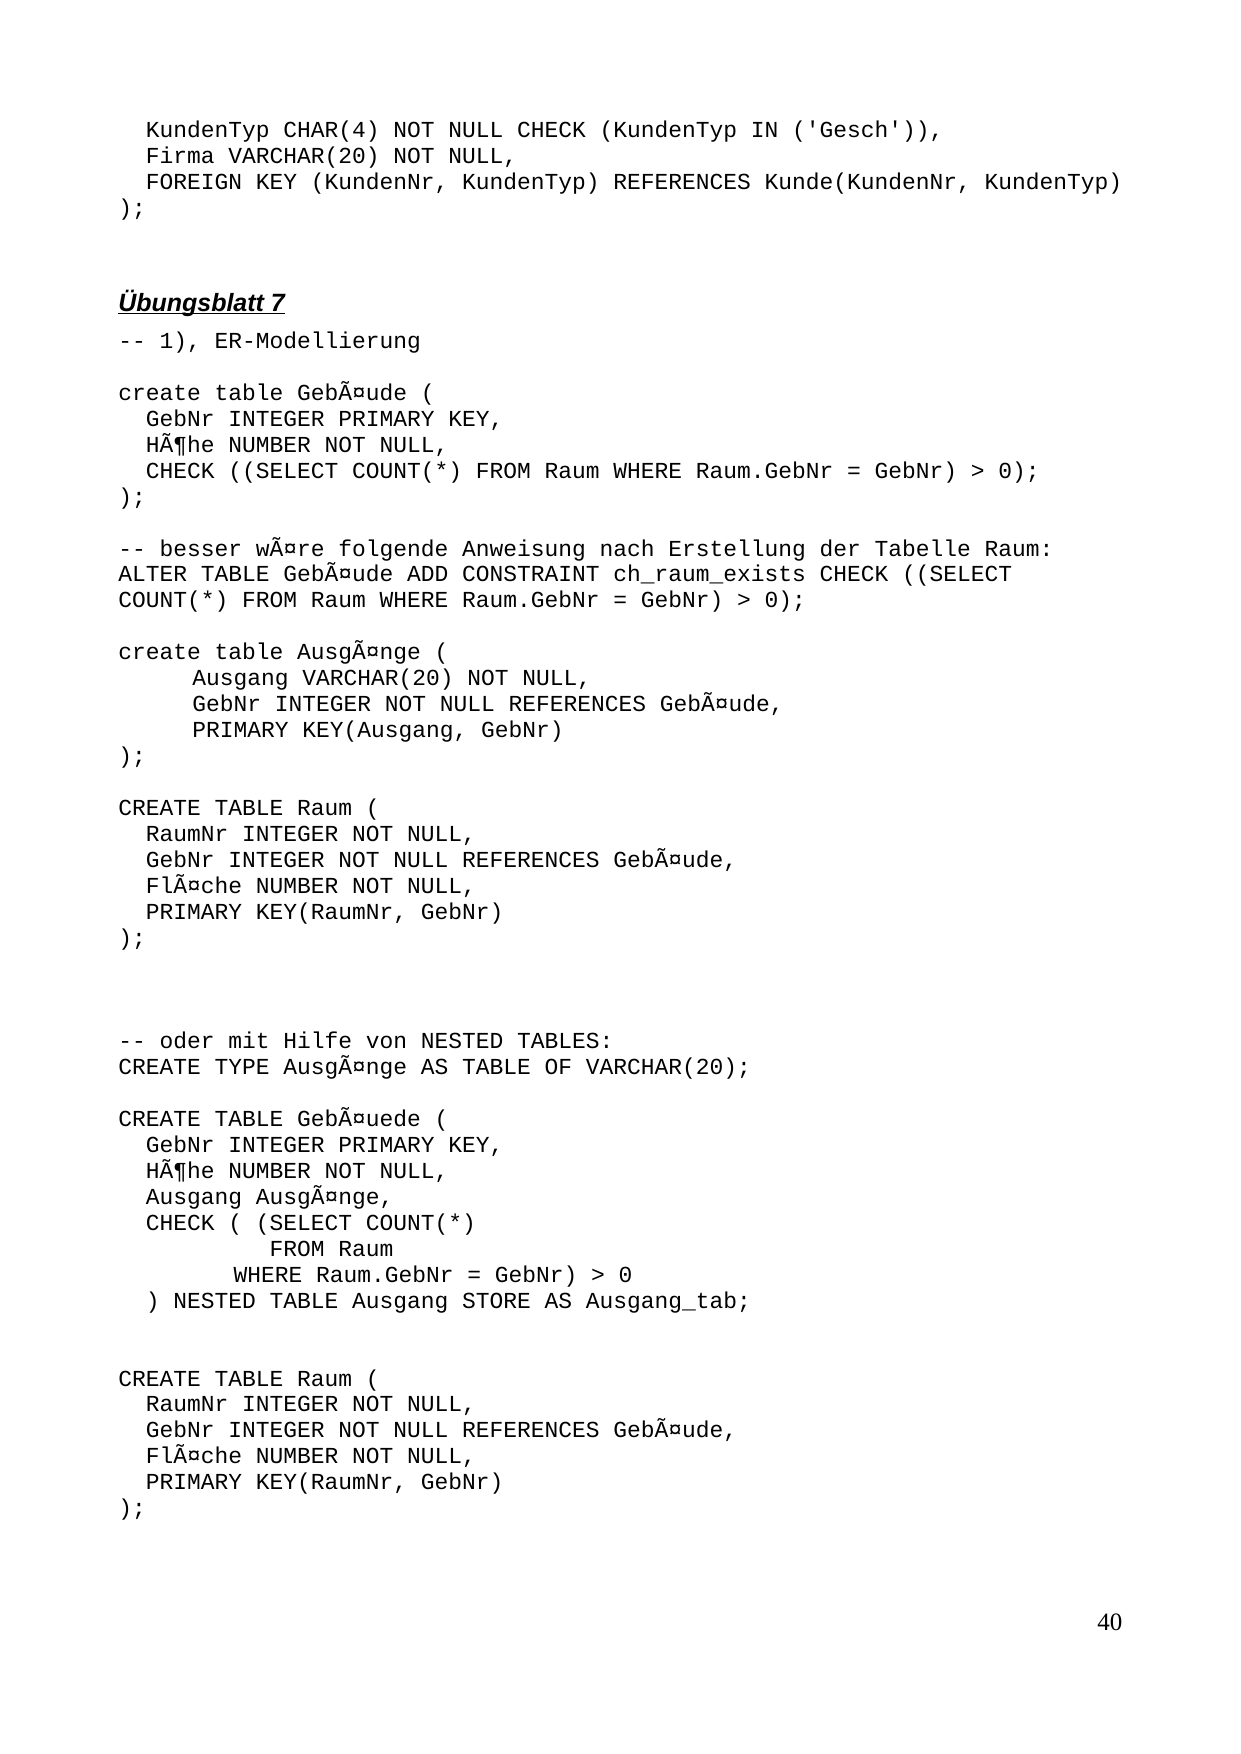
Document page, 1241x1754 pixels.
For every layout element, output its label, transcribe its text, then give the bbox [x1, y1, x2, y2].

text CREATE TABLE Raum ( [118, 796, 1122, 822]
text ); [118, 485, 1122, 511]
text ); [118, 196, 1122, 222]
text ALTER TABLE GebÃ¤ude ADD CONSTRAINT ch_raum_exists CHECK ((SELECT COUNT(*) FROM Raum WHERE Raum.GebNr = GebNr) > 0); [118, 563, 1122, 615]
text KundenTyp CHAR(4) NOT NULL CHECK (KundenTyp IN ('Gesch')), [118, 118, 1122, 144]
text create table GebÃ¤ude ( [118, 381, 1122, 407]
text Ausgang VARCHAR(20) NOT NULL, [118, 667, 1122, 692]
text ); [118, 926, 1122, 952]
text Ausgang AusgÃ¤nge, [118, 1185, 1122, 1211]
text -- 1), ER-Modellierung [118, 329, 1122, 355]
text HÃ¶he NUMBER NOT NULL, [118, 1159, 1122, 1185]
text WHERE Raum.GebNr = GebNr) > 0 [118, 1263, 1122, 1289]
text FlÃ¤che NUMBER NOT NULL, [118, 874, 1122, 900]
text GebNr INTEGER PRIMARY KEY, [118, 407, 1122, 433]
text -- besser wÃ¤re folgende Anweisung nach Erstellung der Tabelle Raum: [118, 537, 1122, 563]
subtitle Übungsblatt 7 [118, 288, 1122, 317]
text HÃ¶he NUMBER NOT NULL, [118, 433, 1122, 459]
text CREATE TABLE GebÃ¤uede ( [118, 1107, 1122, 1133]
text FROM Raum [118, 1237, 1122, 1263]
text PRIMARY KEY(Ausgang, GebNr) [118, 718, 1122, 744]
text RaumNr INTEGER NOT NULL, [118, 1393, 1122, 1419]
text RaumNr INTEGER NOT NULL, [118, 822, 1122, 848]
text CREATE TYPE AusgÃ¤nge AS TABLE OF VARCHAR(20); [118, 1056, 1122, 1082]
text create table AusgÃ¤nge ( [118, 641, 1122, 667]
text ); [118, 744, 1122, 770]
text Firma VARCHAR(20) NOT NULL, [118, 144, 1122, 170]
text CREATE TABLE Raum ( [118, 1367, 1122, 1393]
text GebNr INTEGER PRIMARY KEY, [118, 1133, 1122, 1159]
text ); [118, 1497, 1122, 1522]
text FOREIGN KEY (KundenNr, KundenTyp) REFERENCES Kunde(KundenNr, KundenTyp) [118, 170, 1122, 196]
text ) NESTED TABLE Ausgang STORE AS Ausgang_tab; [118, 1289, 1122, 1315]
text CHECK ((SELECT COUNT(*) FROM Raum WHERE Raum.GebNr = GebNr) > 0); [118, 459, 1122, 485]
text CHECK ( (SELECT COUNT(*) [118, 1211, 1122, 1237]
text GebNr INTEGER NOT NULL REFERENCES GebÃ¤ude, [118, 692, 1122, 718]
text PRIMARY KEY(RaumNr, GebNr) [118, 900, 1122, 926]
text -- oder mit Hilfe von NESTED TABLES: [118, 1030, 1122, 1056]
text GebNr INTEGER NOT NULL REFERENCES GebÃ¤ude, [118, 848, 1122, 874]
text GebNr INTEGER NOT NULL REFERENCES GebÃ¤ude, [118, 1419, 1122, 1445]
text FlÃ¤che NUMBER NOT NULL, [118, 1445, 1122, 1471]
text PRIMARY KEY(RaumNr, GebNr) [118, 1471, 1122, 1497]
